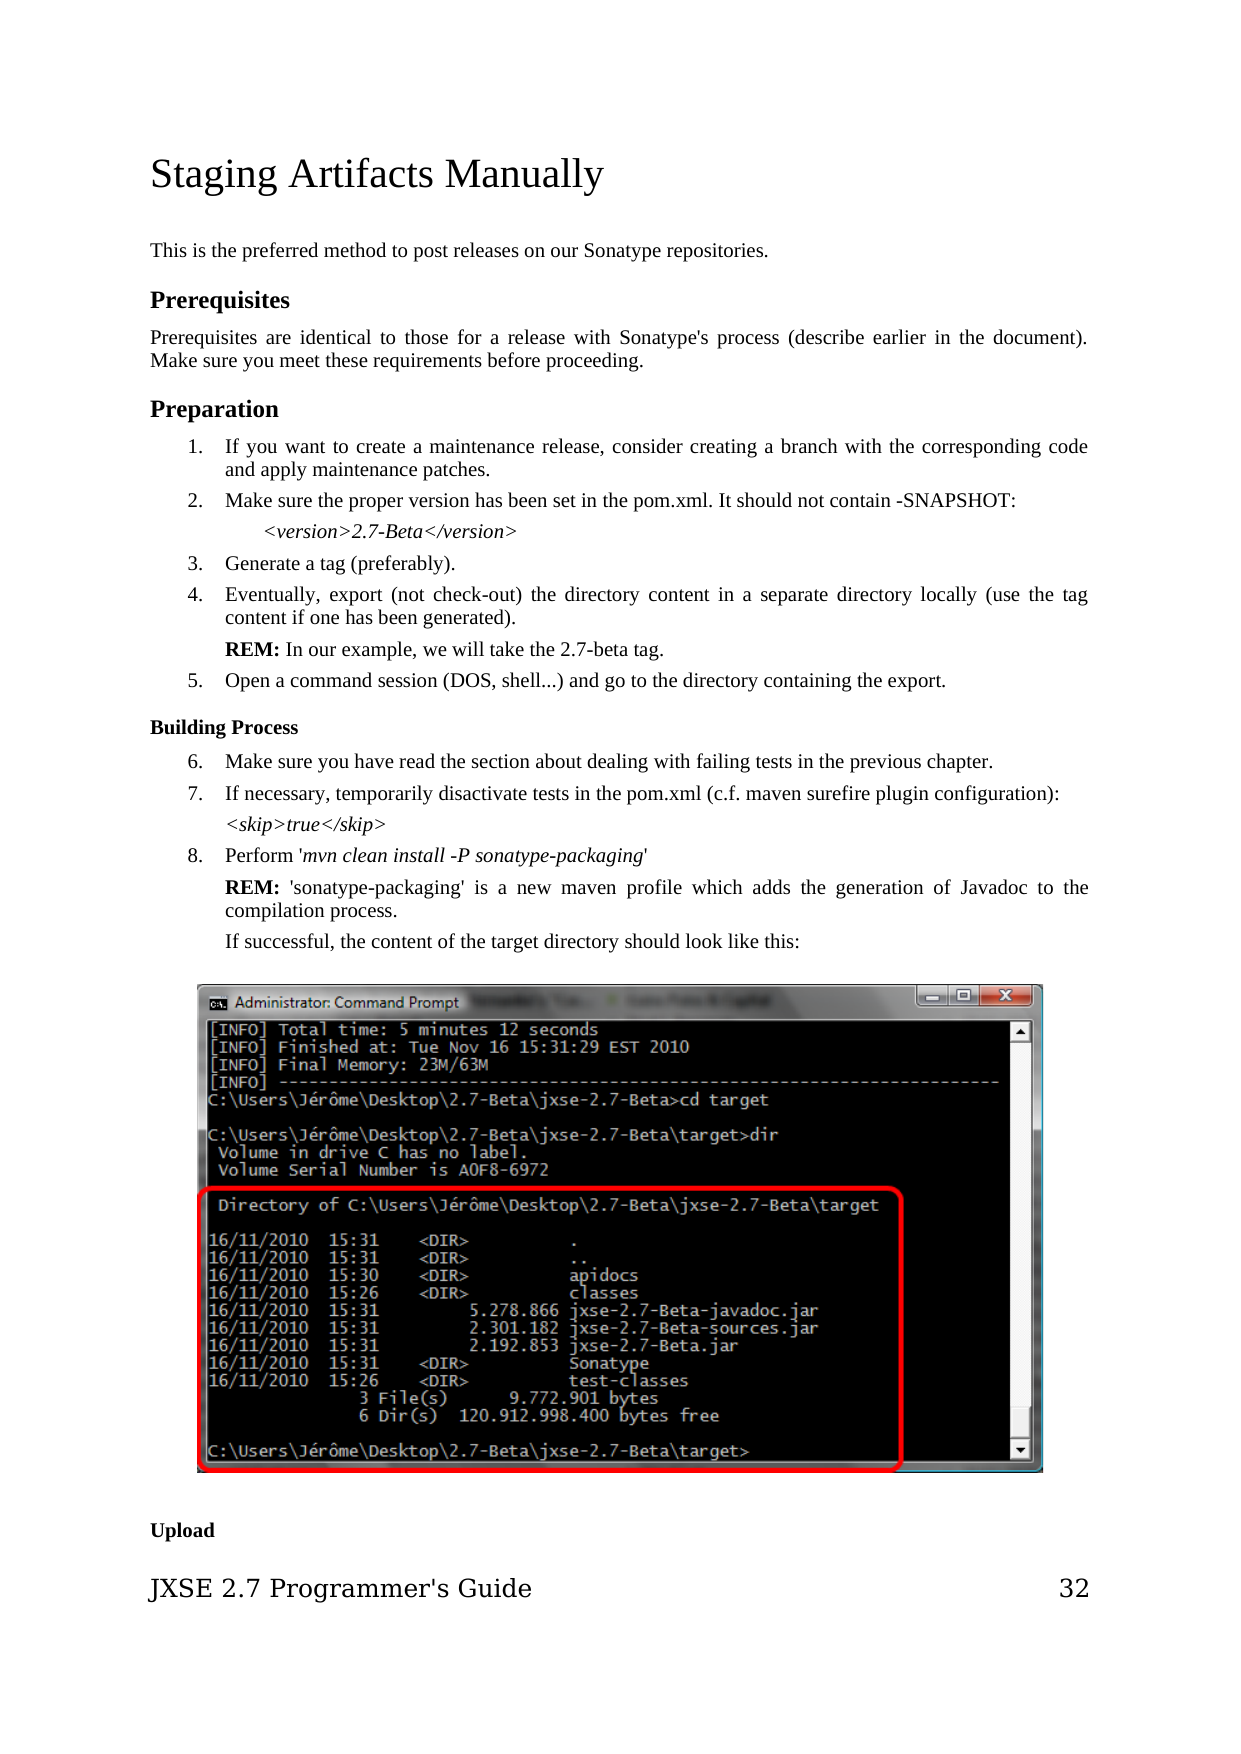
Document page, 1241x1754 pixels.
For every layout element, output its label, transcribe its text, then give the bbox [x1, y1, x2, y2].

picture [197, 984, 1044, 1473]
list Eventually, export (not check-out) the directory content in a separate directory locally (use the tag content if one has been generated). [187, 583, 1090, 629]
list If necessary, temporarily disactivate tests in the pom.xml (c.f. maven surefire plugin configuration): [187, 782, 1090, 805]
text Building Process [150, 716, 1090, 738]
list If you want to create a maintenance release, consider creating a branch with the corresponding code and apply maintenance patches. [187, 435, 1090, 481]
list Generate a tag (preferably). [187, 552, 1090, 575]
list REM: 'sonatype-packaging' is a new maven profile which adds the generation of Javadoc to the compilation process. [187, 876, 1090, 922]
list Make sure you have read the section about dealing with failing tests in the previous chapter. [187, 750, 1090, 773]
list <version>2.7-Beta</version> [225, 520, 1090, 543]
text Preparation [150, 395, 1090, 423]
text This is the preferred method to post releases on our Sonatype repositories. [150, 239, 1090, 262]
list Make sure the proper version has been set in the pom.xml. It should not contain -SNAPSHOT: [187, 489, 1090, 512]
list If successful, the content of the target directory should look like this: [187, 930, 1090, 953]
list Open a command session (DOS, shell...) and go to the directory containing the export. [187, 669, 1090, 692]
text Upload [150, 1519, 1090, 1542]
list REM: In our example, we will take the 2.7-beta tag. [187, 637, 1090, 661]
list <skip>true</skip> [187, 813, 1090, 836]
text Staging Artifacts Manually [150, 150, 1090, 196]
text Prerequisites are identical to those for a release with Sonatype's process (describe earlier in the document). Make sure you meet these requirements before proceeding. [150, 326, 1090, 372]
list Perform 'mvn clean install -P sonatype-packaging' [187, 844, 1090, 867]
text Prerequisites [150, 286, 1090, 314]
